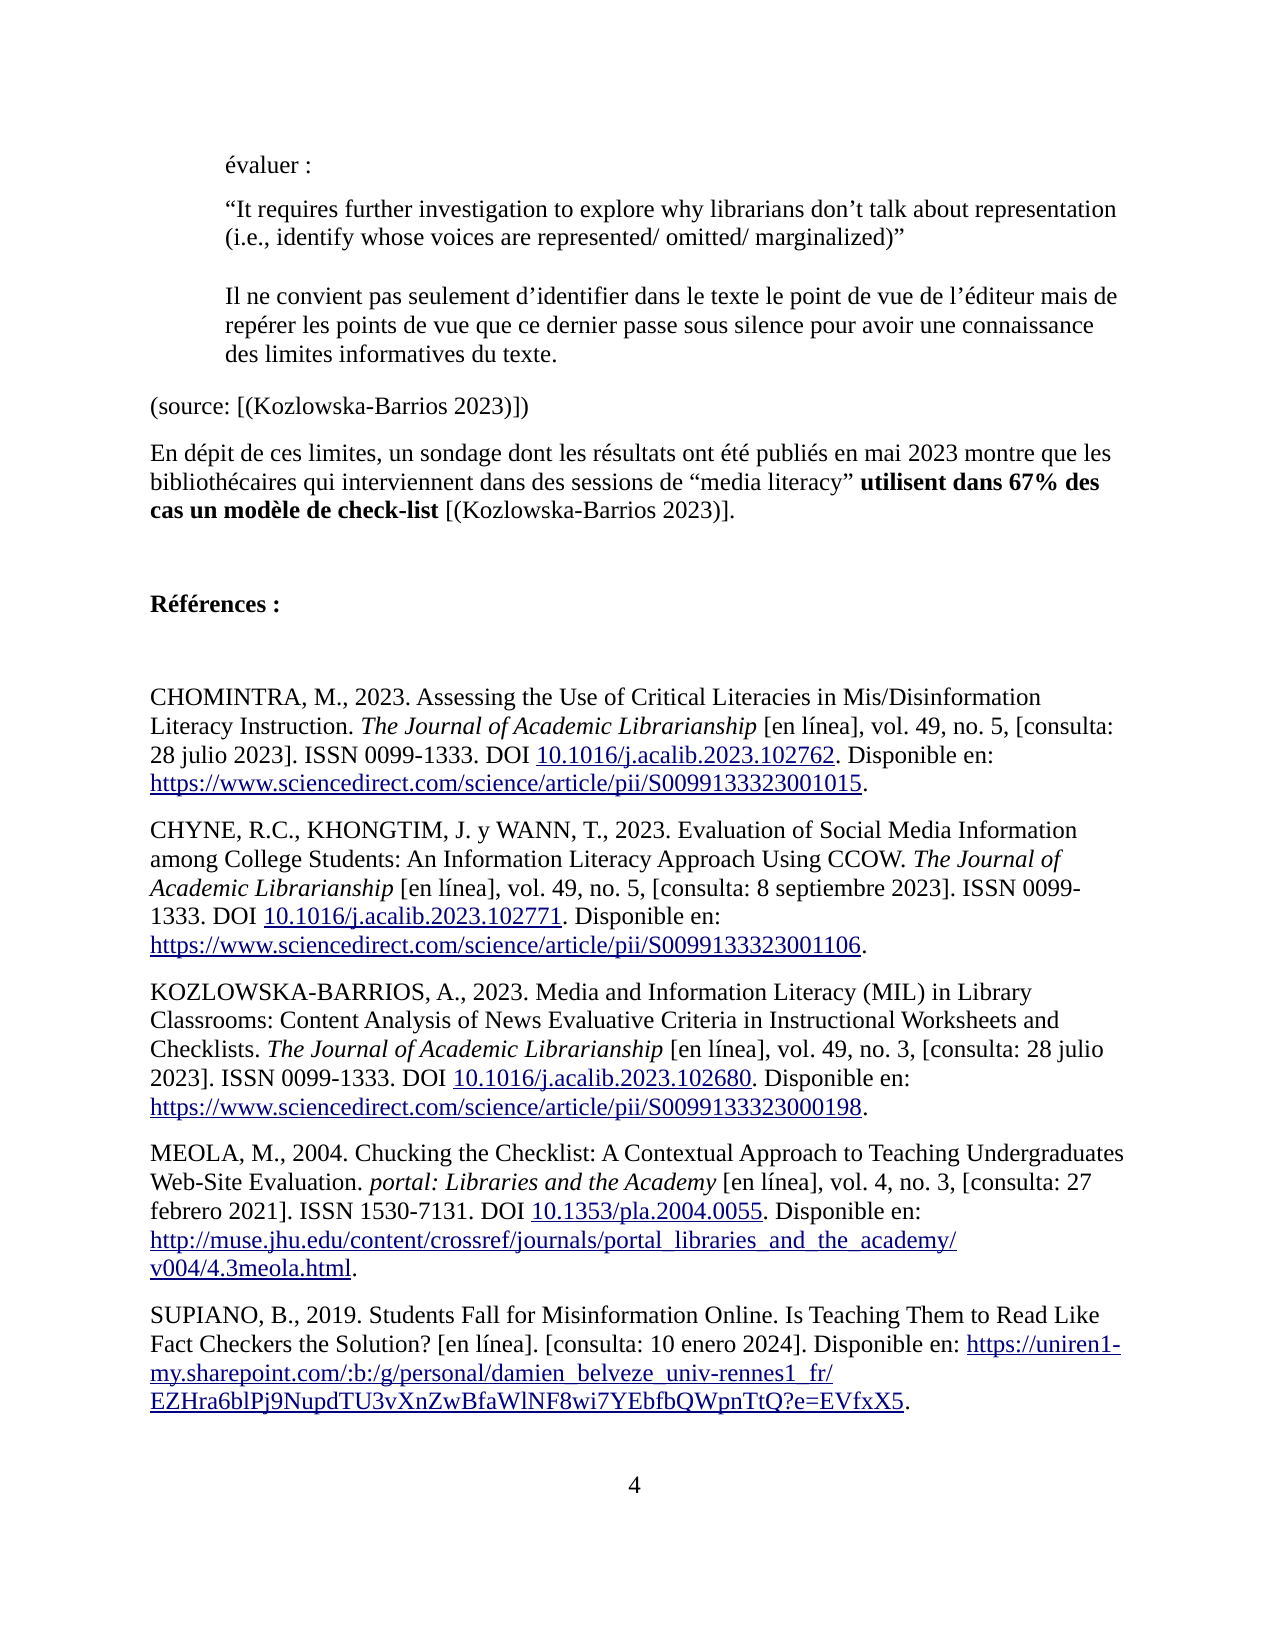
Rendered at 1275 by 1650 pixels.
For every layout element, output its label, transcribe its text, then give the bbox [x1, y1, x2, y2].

text MEOLA, M., 2004. Chucking the Checklist: A Contextual Approach to Teaching Undergraduates Web-Site Evaluation. portal: Libraries and the Academy [en línea], vol. 4, no. 3, [consulta: 27 febrero 2021]. ISSN 1530-7131. DOI 10.1353/pla.2004.0055. Disponible en: http://muse.jhu.edu/content/crossref/journals/portal_libraries_and_the_academy/v004/4.3meola.html. [150, 1138, 1125, 1282]
text (source: [(Kozlowska-Barrios 2023)]) [150, 391, 1125, 420]
text CHOMINTRA, M., 2023. Assessing the Use of Critical Literacies in Mis/Disinformation Literacy Instruction. The Journal of Academic Librarianship [en línea], vol. 49, no. 5, [consulta: 28 julio 2023]. ISSN 0099-1333. DOI 10.1016/j.acalib.2023.102762. Disponible en: https://www.sciencedirect.com/science/article/pii/S0099133323001015. [150, 682, 1125, 797]
text “It requires further investigation to explore why librarians don’t talk about representation (i.e., identify whose voices are represented/ omitted/ marginalized)” [225, 194, 1125, 251]
text Références : [150, 589, 1125, 618]
list évaluer : [187, 150, 1125, 179]
text CHYNE, R.C., KHONGTIM, J. y WANN, T., 2023. Evaluation of Social Media Information among College Students: An Information Literacy Approach Using CCOW. The Journal of Academic Librarianship [en línea], vol. 49, no. 5, [consulta: 8 septiembre 2023]. ISSN 0099-1333. DOI 10.1016/j.acalib.2023.102771. Disponible en: https://www.sciencedirect.com/science/article/pii/S0099133323001106. [150, 815, 1125, 959]
text SUPIANO, B., 2019. Students Fall for Misinformation Online. Is Teaching Them to Read Like Fact Checkers the Solution? [en línea]. [consulta: 10 enero 2024]. Disponible en: https://uniren1-my.sharepoint.com/:b:/g/personal/damien_belveze_univ-rennes1_fr/EZHra6blPj9NupdTU3vXnZwBfaWlNF8wi7YEbfbQWpnTtQ?e=EVfxX5. [150, 1300, 1125, 1415]
text En dépit de ces limites, un sondage dont les résultats ont été publiés en mai 2023 montre que les bibliothécaires qui interviennent dans des sessions de “media literacy” utilisent dans 67% des cas un modèle de check-list [(Kozlowska-Barrios 2023)]. [150, 438, 1125, 524]
text Il ne convient pas seulement d’identifier dans le texte le point de vue de l’éditeur mais de repérer les points de vue que ce dernier passe sous silence pour avoir une connaissance des limites informatives du texte. [225, 281, 1125, 367]
text KOZLOWSKA-BARRIOS, A., 2023. Media and Information Literacy (MIL) in Library Classrooms: Content Analysis of News Evaluative Criteria in Instructional Worksheets and Checklists. The Journal of Academic Librarianship [en línea], vol. 49, no. 3, [consulta: 28 julio 2023]. ISSN 0099-1333. DOI 10.1016/j.acalib.2023.102680. Disponible en: https://www.sciencedirect.com/science/article/pii/S0099133323000198. [150, 977, 1125, 1121]
